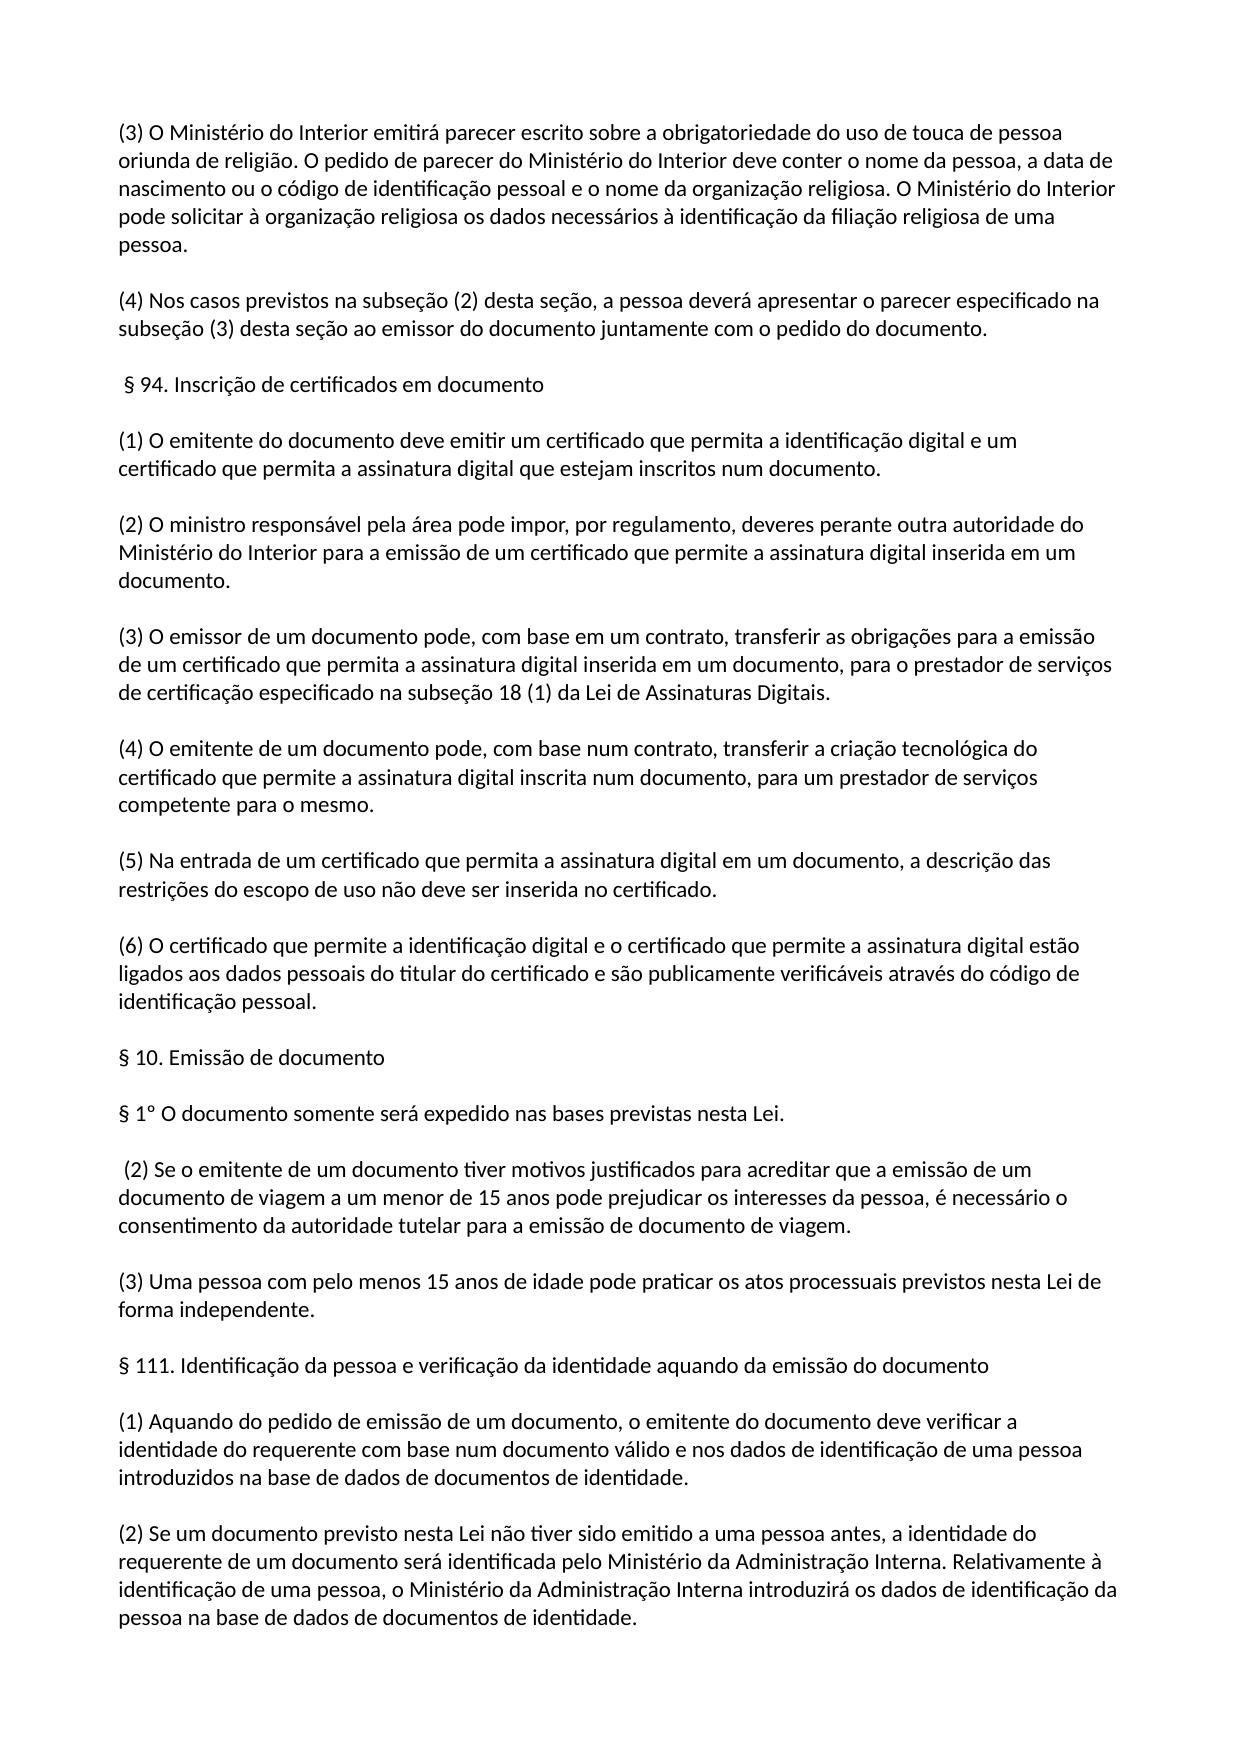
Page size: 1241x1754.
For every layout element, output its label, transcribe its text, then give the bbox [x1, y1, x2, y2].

text (2) O ministro responsável pela área pode impor, por regulamento, deveres perante outra autoridade do Ministério do Interior para a emissão de um certificado que permite a assinatura digital inserida em um documento. [118, 510, 1122, 594]
text (4) O emitente de um documento pode, com base num contrato, transferir a criação tecnológica do certificado que permite a assinatura digital inscrita num documento, para um prestador de serviços competente para o mesmo. [118, 734, 1122, 819]
text (5) Na entrada de um certificado que permita a assinatura digital em um documento, a descrição das restrições do escopo de uso não deve ser inserida no certificado. [118, 847, 1122, 903]
text (2) Se um documento previsto nesta Lei não tiver sido emitido a uma pessoa antes, a identidade do requerente de um documento será identificada pelo Ministério da Administração Interna. Relativamente à identificação de uma pessoa, o Ministério da Administração Interna introduzirá os dados de identificação da pessoa na base de dados de documentos de identidade. [118, 1519, 1122, 1631]
text § 10. Emissão de documento [118, 1043, 1122, 1071]
text (3) O emissor de um documento pode, com base em um contrato, transferir as obrigações para a emissão de um certificado que permita a assinatura digital inserida em um documento, para o prestador de serviços de certificação especificado na subseção 18 (1) da Lei de Assinaturas Digitais. [118, 622, 1122, 707]
text (1) O emitente do documento deve emitir um certificado que permita a identificação digital e um certificado que permita a assinatura digital que estejam inscritos num documento. [118, 426, 1122, 482]
text (4) Nos casos previstos na subseção (2) desta seção, a pessoa deverá apresentar o parecer especificado na subseção (3) desta seção ao emissor do documento juntamente com o pedido do documento. [118, 286, 1122, 342]
text (3) O Ministério do Interior emitirá parecer escrito sobre a obrigatoriedade do uso de touca de pessoa oriunda de religião. O pedido de parecer do Ministério do Interior deve conter o nome da pessoa, a data de nascimento ou o código de identificação pessoal e o nome da organização religiosa. O Ministério do Interior pode solicitar à organização religiosa os dados necessários à identificação da filiação religiosa de uma pessoa. [118, 118, 1122, 258]
text (6) O certificado que permite a identificação digital e o certificado que permite a assinatura digital estão ligados aos dados pessoais do titular do certificado e são publicamente verificáveis através do código de identificação pessoal. [118, 931, 1122, 1015]
text (2) Se o emitente de um documento tiver motivos justificados para acreditar que a emissão de um documento de viagem a um menor de 15 anos pode prejudicar os interesses da pessoa, é necessário o consentimento da autoridade tutelar para a emissão de documento de viagem. [118, 1155, 1122, 1239]
text § 1º O documento somente será expedido nas bases previstas nesta Lei. [118, 1099, 1122, 1127]
text § 111. Identificação da pessoa e verificação da identidade aquando da emissão do documento [118, 1351, 1122, 1379]
text (1) Aquando do pedido de emissão de um documento, o emitente do documento deve verificar a identidade do requerente com base num documento válido e nos dados de identificação de uma pessoa introduzidos na base de dados de documentos de identidade. [118, 1407, 1122, 1491]
text (3) Uma pessoa com pelo menos 15 anos de idade pode praticar os atos processuais previstos nesta Lei de forma independente. [118, 1267, 1122, 1323]
text § 94. Inscrição de certificados em documento [118, 370, 1122, 398]
